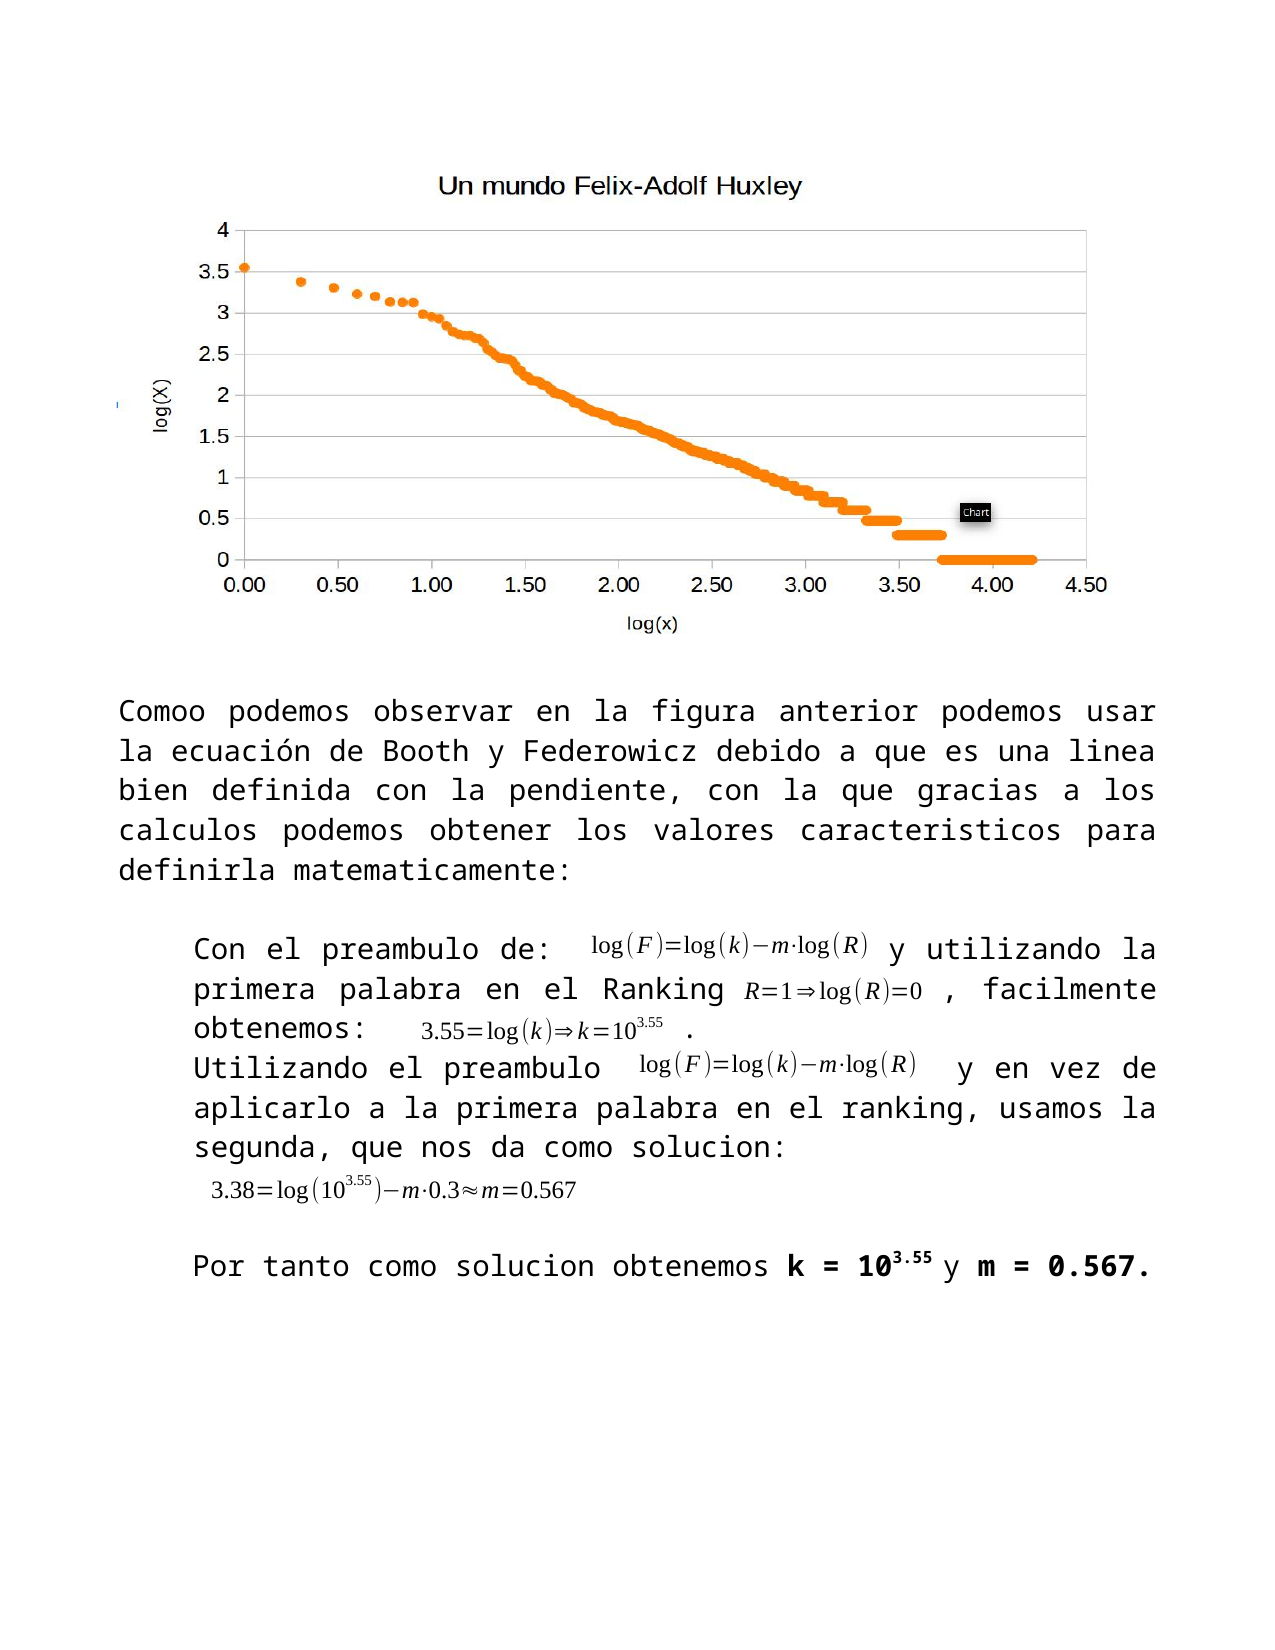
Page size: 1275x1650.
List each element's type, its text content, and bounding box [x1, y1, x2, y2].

text Utilizando el preambulo y en vez de aplicarlo a la primera palabra en el ranking, usamos la segunda, que nos da como solucion: [193, 1047, 1157, 1166]
text Con el preambulo de: y utilizando la primera palabra en el Ranking, facilmente obtenemos: . [193, 928, 1157, 1047]
picture [116, 150, 1116, 656]
text Por tanto como solucion obtenemos k = 103.55 y m = 0.567. [118, 1246, 1157, 1285]
text Comoo podemos observar en la figura anterior podemos usar la ecuación de Booth y Federowicz debido a que es una linea bien definida con la pendiente, con la que gracias a los calculos podemos obtener los valores caracteristicos para definirla matematicamente: [118, 690, 1157, 888]
